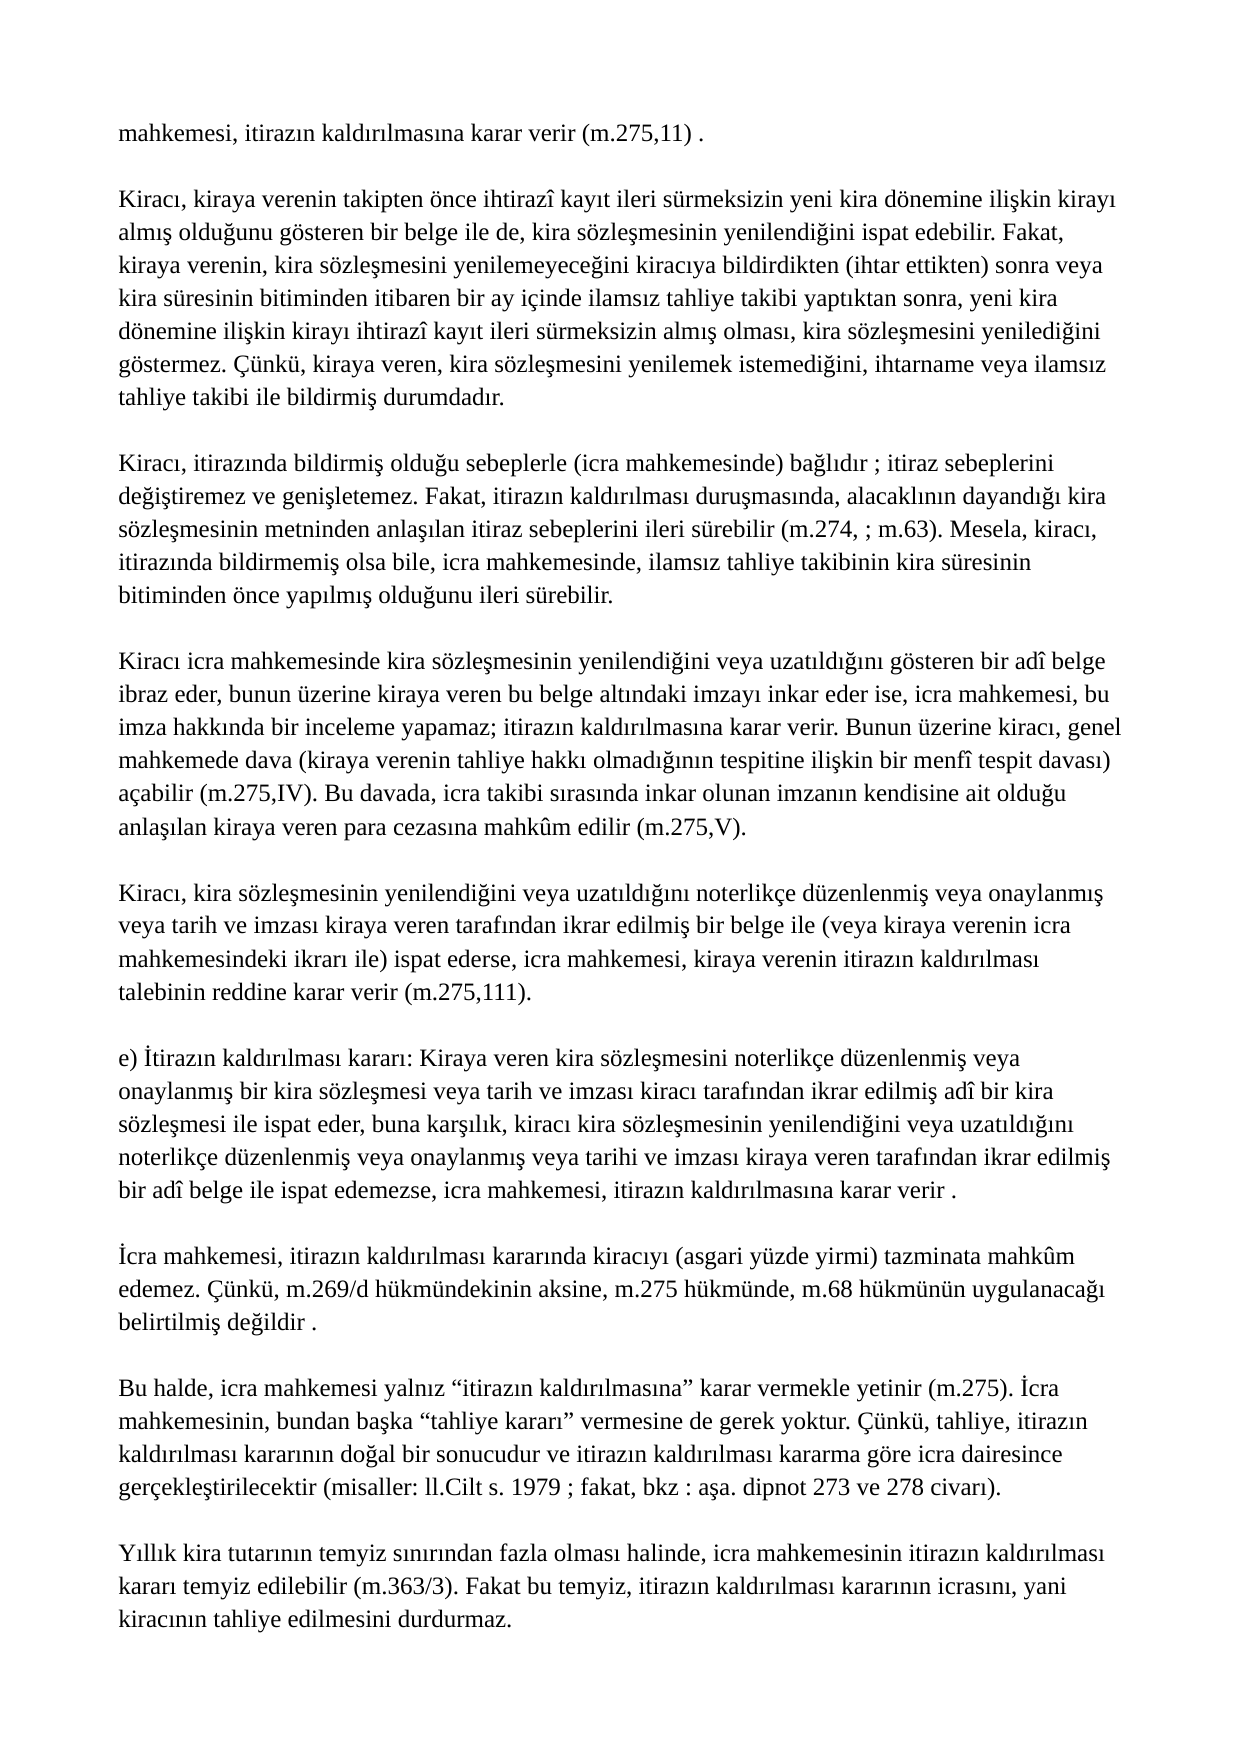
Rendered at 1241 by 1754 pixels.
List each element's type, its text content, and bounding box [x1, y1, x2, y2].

text mahkemesi, itirazın kaldırılmasına karar verir (m.275,11) . Kiracı, kiraya verenin takipten önce ihtirazî kayıt ileri sürmeksizin yeni kira dönemine ilişkin kirayı almış olduğunu gösteren bir belge ile de, kira sözleşmesinin yenilendiğini ispat edebilir. Fakat, kiraya verenin, kira sözleşmesini yenilemeyeceğini kiracıya bildirdikten (ihtar ettikten) sonra veya kira süresinin bitiminden itibaren bir ay içinde ilamsız tahliye takibi yaptıktan sonra, yeni kira dönemine ilişkin kirayı ihtirazî kayıt ileri sürmeksizin almış olması, kira sözleşmesini yenilediğini göstermez. Çünkü, kiraya veren, kira sözleşmesini yenilemek istemediğini, ihtarname veya ilamsız tahliye takibi ile bildirmiş durumdadır. Kiracı, itirazında bildirmiş olduğu sebeplerle (icra mahkemesinde) bağlıdır ; itiraz sebeplerini değiştiremez ve genişletemez. Fakat, itirazın kaldırılması duruşmasında, alacaklının dayandığı kira sözleşmesinin metninden anlaşılan itiraz sebeplerini ileri sürebilir (m.274, ; m.63). Mesela, kiracı, itirazında bildirmemiş olsa bile, icra mahkemesinde, ilamsız tahliye takibinin kira süresinin bitiminden önce yapılmış olduğunu ileri sürebilir. Kiracı icra mahkemesinde kira sözleşmesinin yenilendiğini veya uzatıldığını gösteren bir adî belge ibraz eder, bunun üzerine kiraya veren bu belge altındaki imzayı inkar eder ise, icra mahkemesi, bu imza hakkında bir inceleme yapamaz; itirazın kaldırılmasına karar verir. Bunun üzerine kiracı, genel mahkemede dava (kiraya verenin tahliye hakkı olmadığının tespitine ilişkin bir menfî tespit davası) açabilir (m.275,IV). Bu davada, icra takibi sırasında inkar olunan imzanın kendisine ait olduğu anlaşılan kiraya veren para cezasına mahkûm edilir (m.275,V). Kiracı, kira sözleşmesinin yenilendiğini veya uzatıldığını noterlikçe düzenlenmiş veya onaylanmış veya tarih ve imzası kiraya veren tarafından ikrar edilmiş bir belge ile (veya kiraya verenin icra mahkemesindeki ikrarı ile) ispat ederse, icra mahkemesi, kiraya verenin itirazın kaldırılması talebinin reddine karar verir (m.275,111). e) İtirazın kaldırılması kararı: Kiraya veren kira sözleşmesini noterlikçe düzenlenmiş veya onaylanmış bir kira sözleşmesi veya tarih ve imzası kiracı tarafından ikrar edilmiş adî bir kira sözleşmesi ile ispat eder, buna karşılık, kiracı kira sözleşmesinin yenilendiğini veya uzatıldığını noterlikçe düzenlenmiş veya onaylanmış veya tarihi ve imzası kiraya veren tarafından ikrar edilmiş bir adî belge ile ispat edemezse, icra mahkemesi, itirazın kaldırılmasına karar verir . İcra mahkemesi, itirazın kaldırılması kararında kiracıyı (asgari yüzde yirmi) tazminata mahkûm edemez. Çünkü, m.269/d hükmündekinin aksine, m.275 hükmünde, m.68 hükmünün uygulanacağı belirtilmiş değildir . Bu halde, icra mahkemesi yalnız “itirazın kaldırılmasına” karar vermekle yetinir (m.275). İcra mahkemesinin, bundan başka “tahliye kararı” vermesine de gerek yoktur. Çünkü, tahliye, itirazın kaldırılması kararının doğal bir sonucudur ve itirazın kaldırılması kararma göre icra dairesince gerçekleştirilecektir (misaller: ll.Cilt s. 1979 ; fakat, bkz : aşa. dipnot 273 ve 278 civarı). Yıllık kira tutarının temyiz sınırından fazla olması halinde, icra mahkemesinin itirazın kaldırılması kararı temyiz edilebilir (m.363/3). Fakat bu temyiz, itirazın kaldırılması kararının icrasını, yani kiracının tahliye edilmesini durdurmaz. [118, 118, 1122, 1633]
